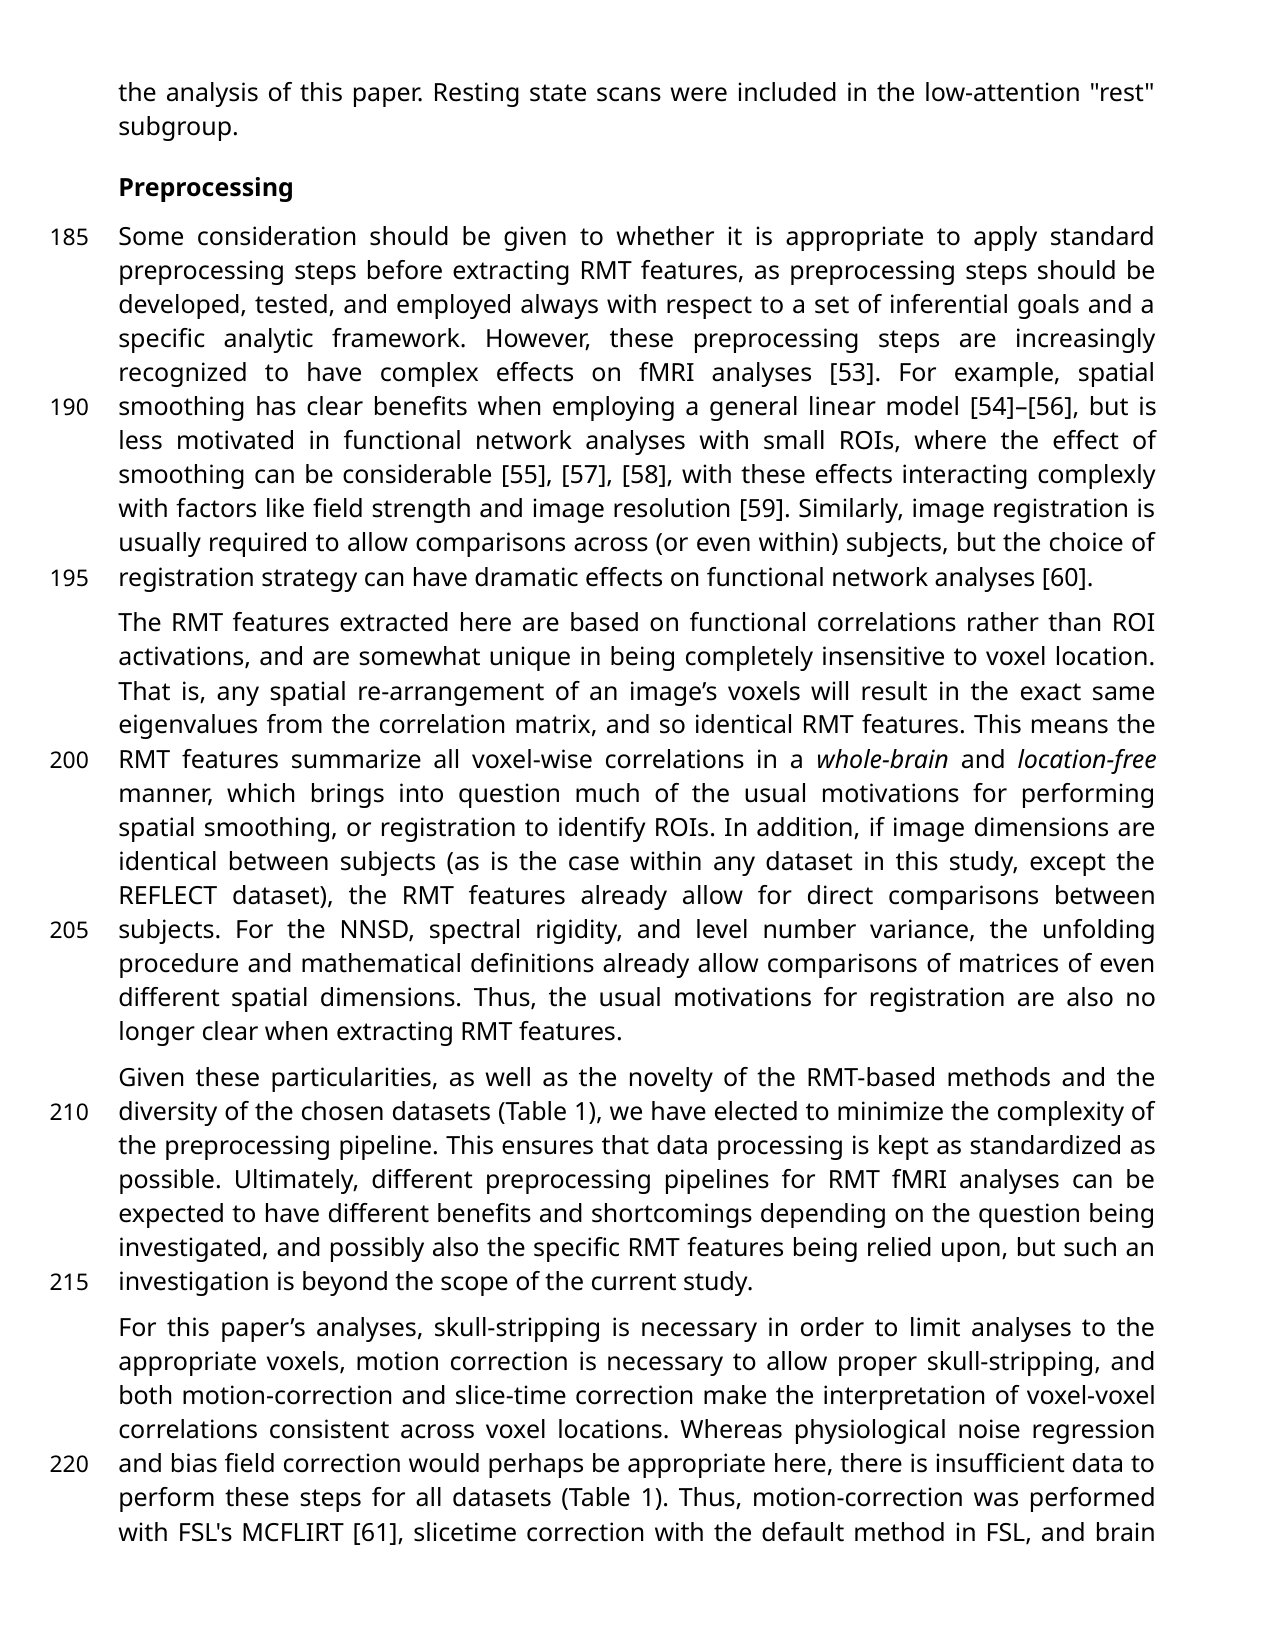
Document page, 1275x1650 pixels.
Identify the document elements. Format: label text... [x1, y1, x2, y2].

text Given these particularities, as well as the novelty of the RMT-based methods and the diversity of the chosen datasets (Table 1), we have elected to minimize the complexity of the preprocessing pipeline. This ensures that data processing is kept as standardized as possible. Ultimately, different preprocessing pipelines for RMT fMRI analyses can be expected to have different benefits and shortcomings depending on the question being investigated, and possibly also the specific RMT features being relied upon, but such an investigation is beyond the scope of the current study. [118, 1059, 1157, 1298]
text For this paper’s analyses, skull-stripping is necessary in order to limit analyses to the appropriate voxels, motion correction is necessary to allow proper skull-stripping, and both motion-correction and slice-time correction make the interpretation of voxel-voxel correlations consistent across voxel locations. Whereas physiological noise regression and bias field correction would perhaps be appropriate here, there is insufficient data to perform these steps for all datasets (Table 1). Thus, motion-correction was performed with FSL's MCFLIRT [61], slicetime correction with the default method in FSL, and brain [118, 1310, 1157, 1548]
text The RMT features extracted here are based on functional correlations rather than ROI activations, and are somewhat unique in being completely insensitive to voxel location. That is, any spatial re-arrangement of an image’s voxels will result in the exact same eigenvalues from the correlation matrix, and so identical RMT features. This means the RMT features summarize all voxel-wise correlations in a whole-brain and location-free manner, which brings into question much of the usual motivations for performing spatial smoothing, or registration to identify ROIs. In addition, if image dimensions are identical between subjects (as is the case within any dataset in this study, except the REFLECT dataset), the RMT features already allow for direct comparisons between subjects. For the NNSD, spectral rigidity, and level number variance, the unfolding procedure and mathematical definitions already allow comparisons of matrices of even different spatial dimensions. Thus, the usual motivations for registration are also no longer clear when extracting RMT features. [118, 605, 1157, 1048]
text Some consideration should be given to whether it is appropriate to apply standard preprocessing steps before extracting RMT features, as preprocessing steps should be developed, tested, and employed always with respect to a set of inferential goals and a specific analytic framework. However, these preprocessing steps are increasingly recognized to have complex effects on fMRI analyses [53]. For example, spatial smoothing has clear benefits when employing a general linear model [54]–[56], but is less motivated in functional network analyses with small ROIs, where the effect of smoothing can be considerable [55], [57], [58], with these effects interacting complexly with factors like field strength and image resolution [59]. Similarly, image registration is usually required to allow comparisons across (or even within) subjects, but the choice of registration strategy can have dramatic effects on functional network analyses [60]. [118, 218, 1157, 593]
text the analysis of this paper. Resting state scans were included in the low-attention "rest" subgroup. [118, 75, 1157, 143]
subtitle Preprocessing [118, 170, 1157, 204]
